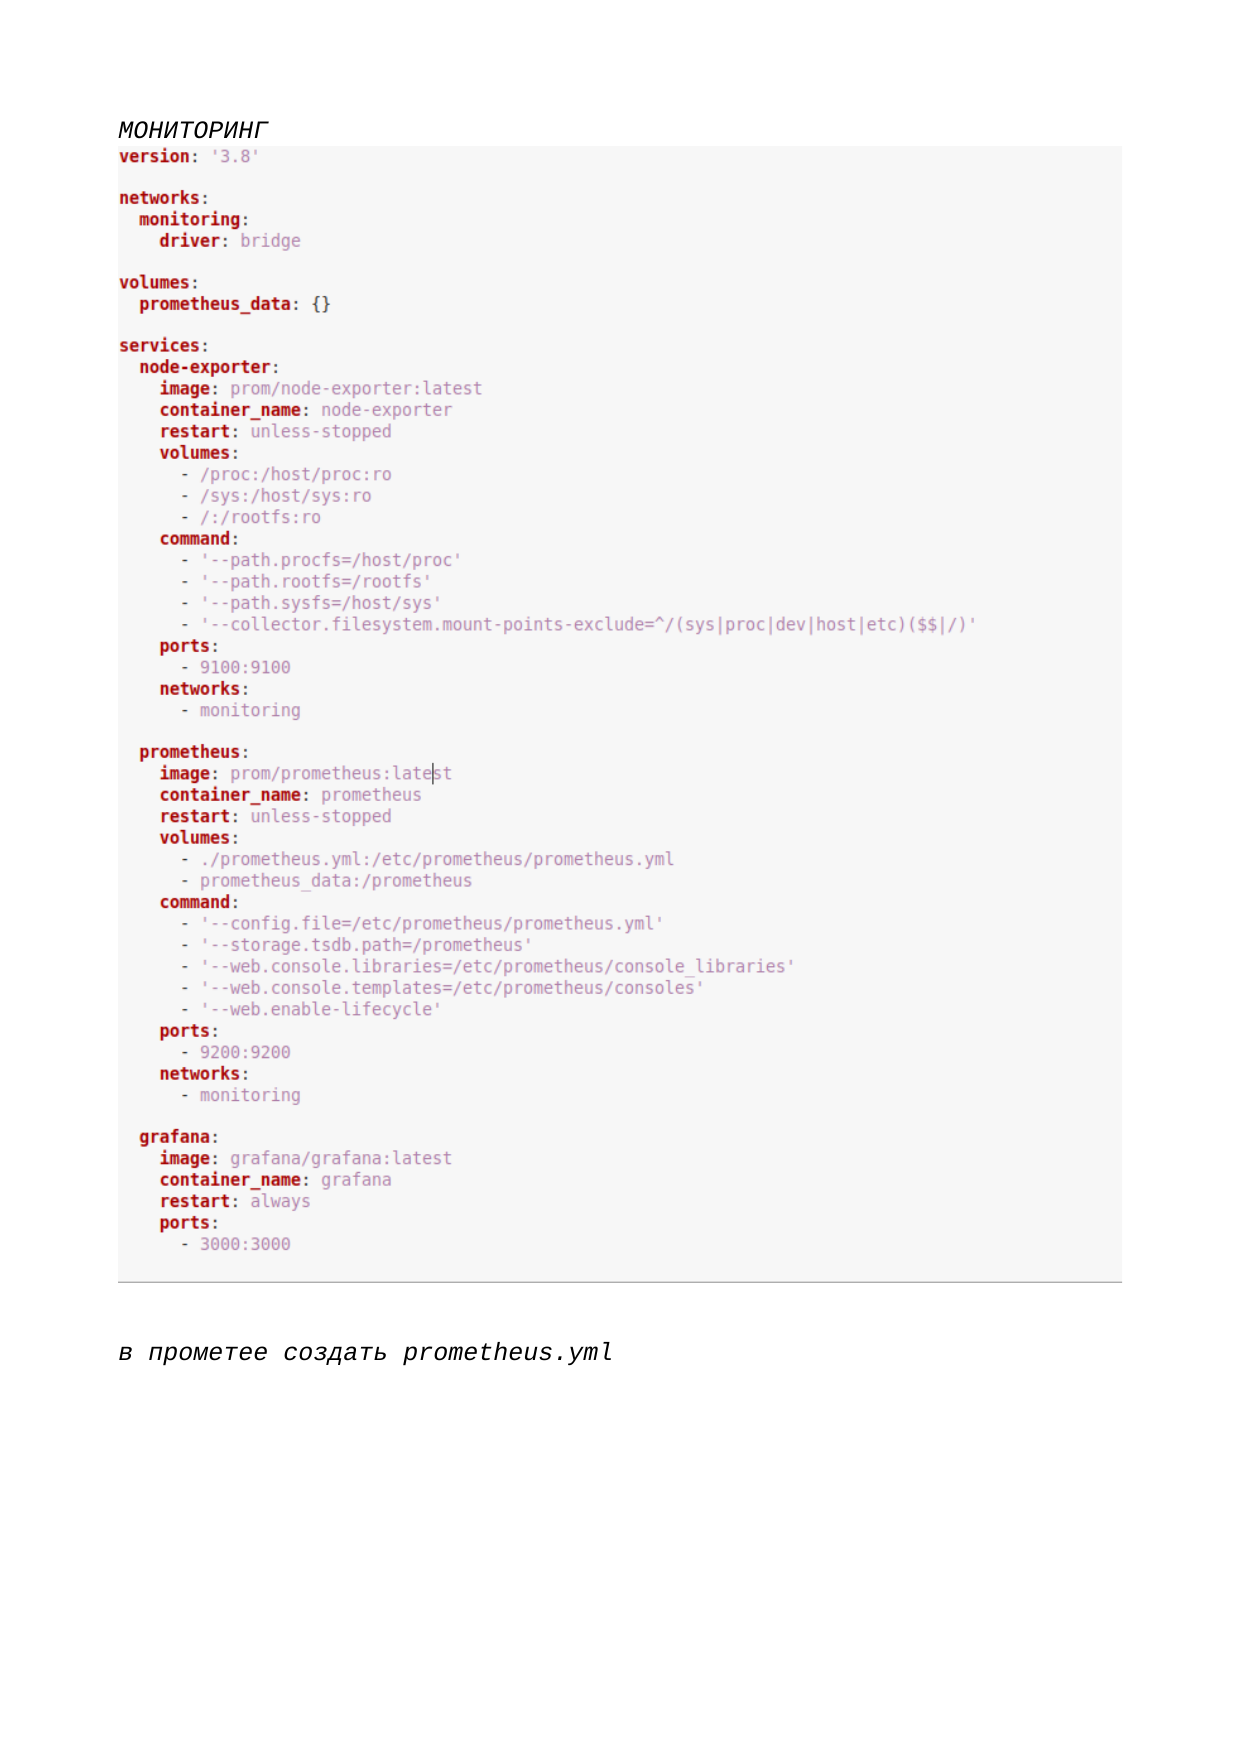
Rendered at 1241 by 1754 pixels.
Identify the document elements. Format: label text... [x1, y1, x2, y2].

text МОНИТОРИНГ [118, 118, 1122, 146]
text в прометее создать prometheus.yml [118, 1339, 1122, 1368]
picture [118, 146, 1123, 1283]
